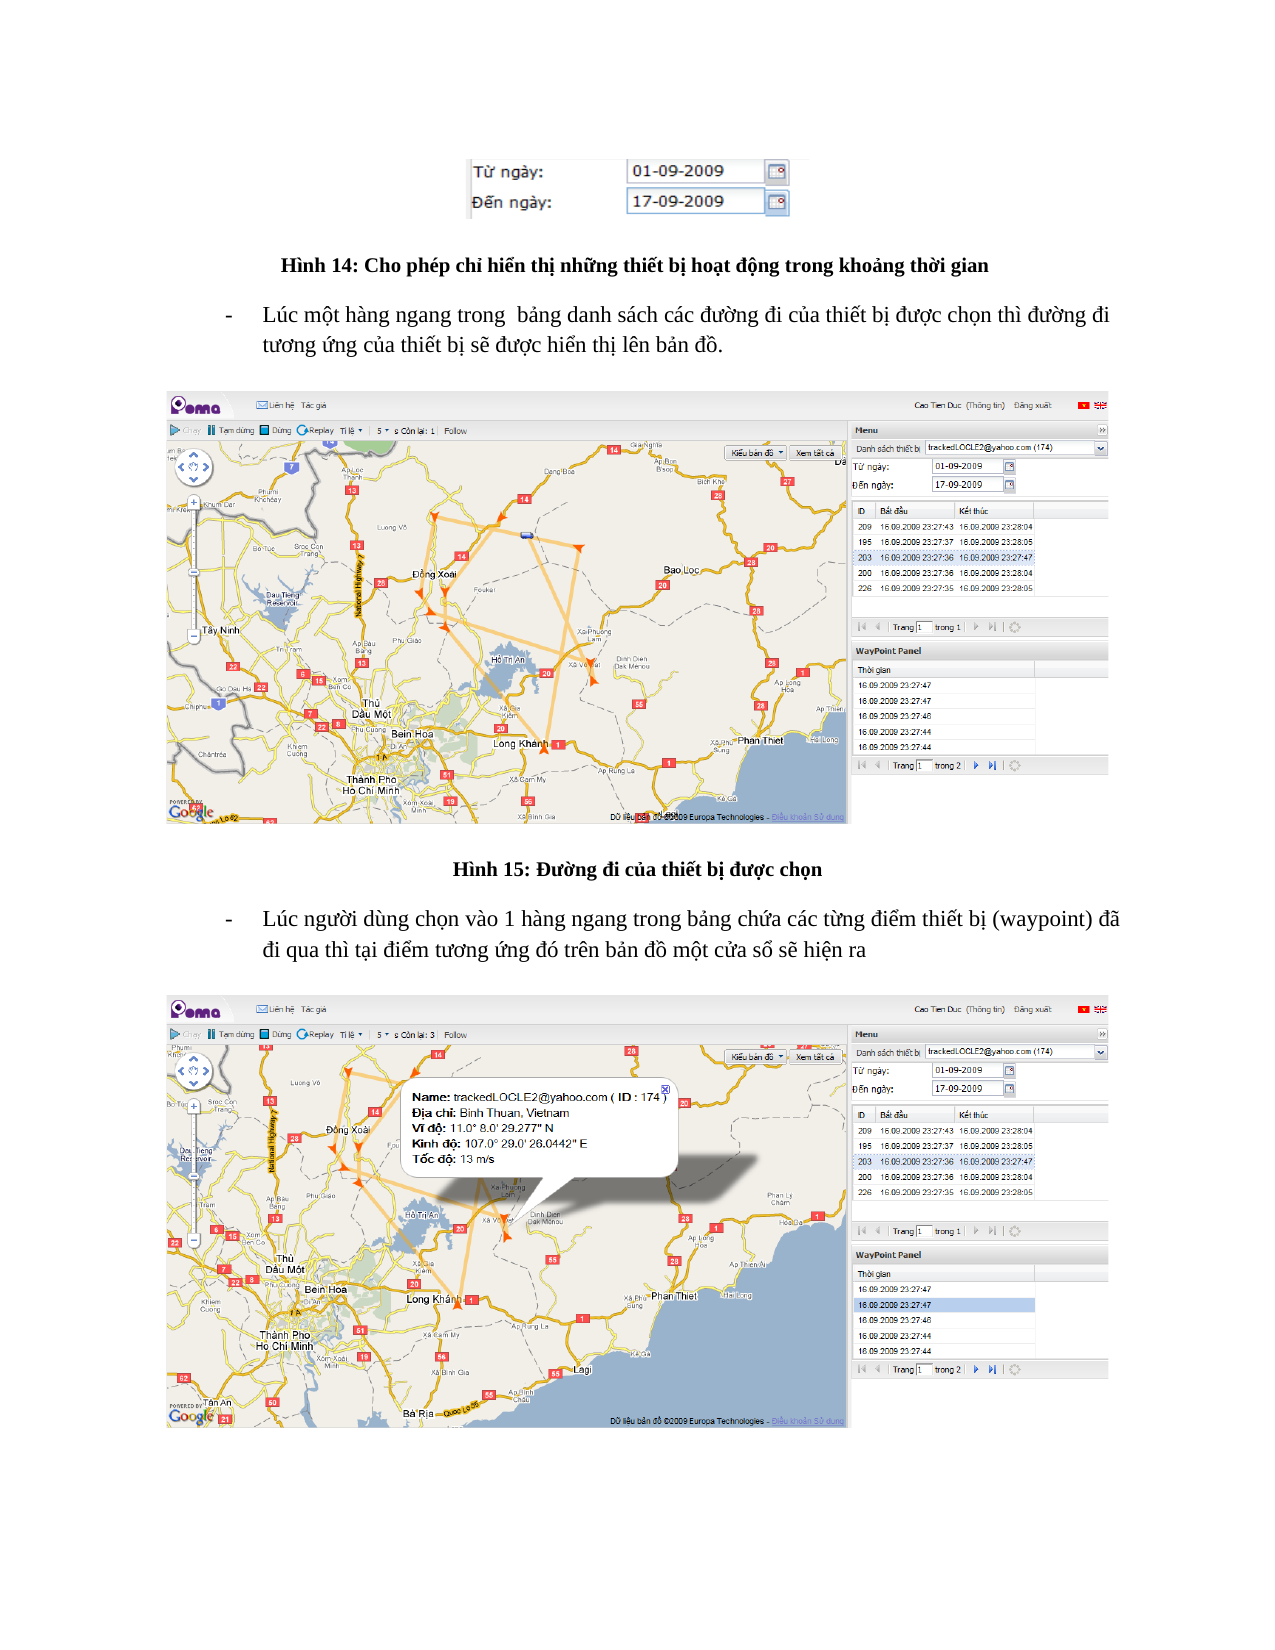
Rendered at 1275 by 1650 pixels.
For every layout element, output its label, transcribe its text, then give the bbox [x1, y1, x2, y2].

picture [465, 159, 810, 219]
picture [166, 391, 1109, 824]
list Lúc người dùng chọn vào 1 hàng ngang trong bảng chứa các từng điểm thiết bị (waypoint) đã đi qua thì tại điểm tương ứng đó trên bản đồ một cửa sổ sẽ hiện ra [225, 906, 1125, 962]
list Lúc một hàng ngang trong bảng danh sách các đường đi của thiết bị được chọn thì đường đi tương ứng của thiết bị sẽ được hiển thị lên bản đồ. [225, 301, 1125, 358]
picture [166, 995, 1109, 1428]
text Hình 14: Cho phép chỉ hiển thị những thiết bị hoạt động trong khoảng thời gian [150, 253, 1125, 277]
text Hình 15: Đường đi của thiết bị được chọn [150, 857, 1125, 881]
